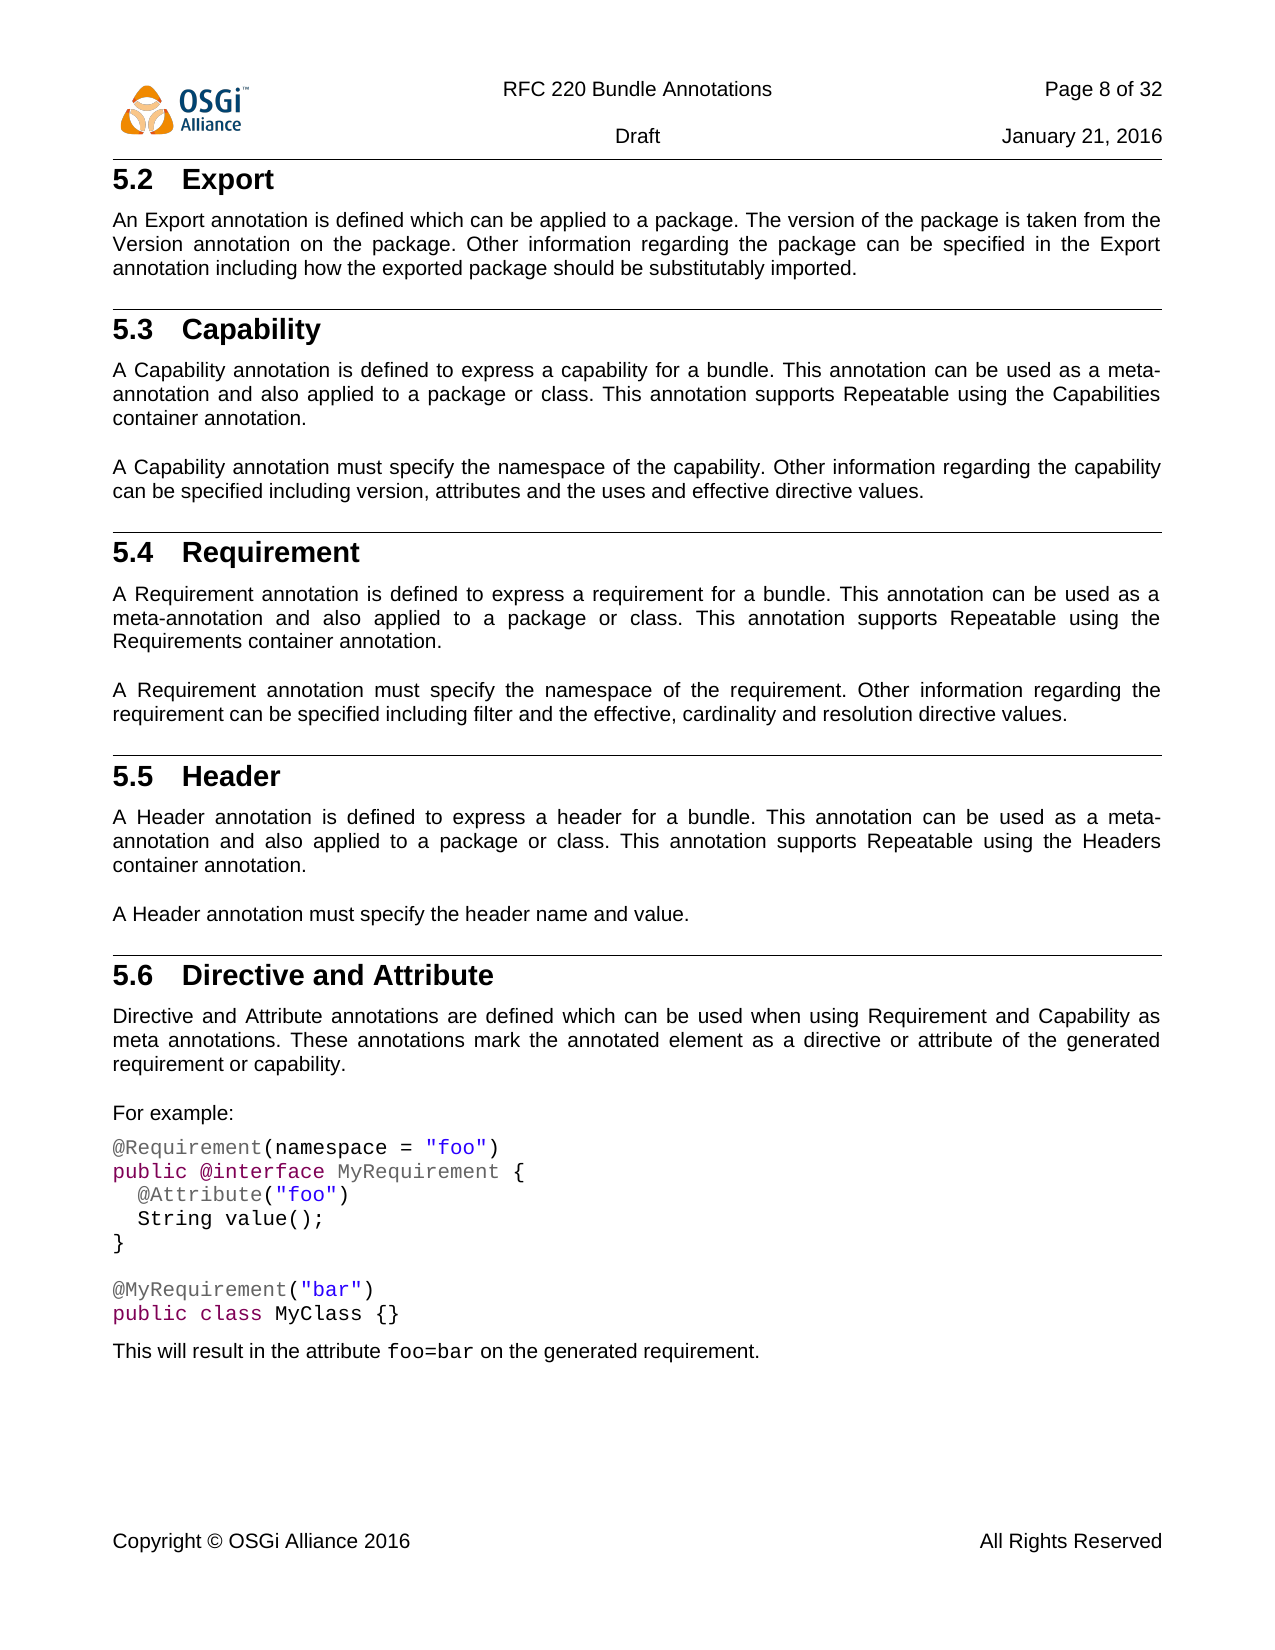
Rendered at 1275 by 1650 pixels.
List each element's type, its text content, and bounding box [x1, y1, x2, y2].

subtitle Requirement [112, 533, 1162, 569]
text For example: [112, 1101, 1162, 1124]
text A Requirement annotation is defined to express a requirement for a bundle. This annotation can be used as a meta-annotation and also applied to a package or class. This annotation supports Repeatable using the Requirements container annotation. [112, 581, 1162, 653]
text This will result in the attribute foo=bar on the generated requirement. [112, 1339, 1162, 1364]
text @Requirement(namespace = "foo") [112, 1137, 1162, 1161]
text A Header annotation must specify the header name and value. [112, 901, 1162, 925]
text Directive and Attribute annotations are defined which can be used when using Requirement and Capability as meta annotations. These annotations mark the annotated element as a directive or attribute of the generated requirement or capability. [112, 1004, 1162, 1076]
text An Export annotation is defined which can be applied to a package. The version of the package is taken from the Version annotation on the package. Other information regarding the package can be specified in the Export annotation including how the exported package should be substitutably imported. [112, 208, 1162, 280]
text public @interface MyRequirement { [112, 1161, 1162, 1184]
subtitle Header [112, 756, 1162, 792]
subtitle Capability [112, 310, 1162, 346]
text @MyRequirement("bar") [112, 1279, 1162, 1303]
picture [113, 78, 257, 142]
text A Header annotation is defined to express a header for a bundle. This annotation can be used as a meta-annotation and also applied to a package or class. This annotation supports Repeatable using the Headers container annotation. [112, 804, 1162, 876]
text A Requirement annotation must specify the namespace of the requirement. Other information regarding the requirement can be specified including filter and the effective, cardinality and resolution directive values. [112, 678, 1162, 726]
text @Attribute("foo") [112, 1184, 1162, 1208]
subtitle Export [112, 160, 1162, 196]
subtitle Directive and Attribute [112, 956, 1162, 991]
text A Capability annotation must specify the namespace of the capability. Other information regarding the capability can be specified including version, attributes and the uses and effective directive values. [112, 455, 1162, 503]
text String value(); [112, 1208, 1162, 1232]
text A Capability annotation is defined to express a capability for a bundle. This annotation can be used as a meta-annotation and also applied to a package or class. This annotation supports Repeatable using the Capabilities container annotation. [112, 358, 1162, 430]
text public class MyClass {} [112, 1303, 1162, 1326]
text } [112, 1232, 1162, 1255]
